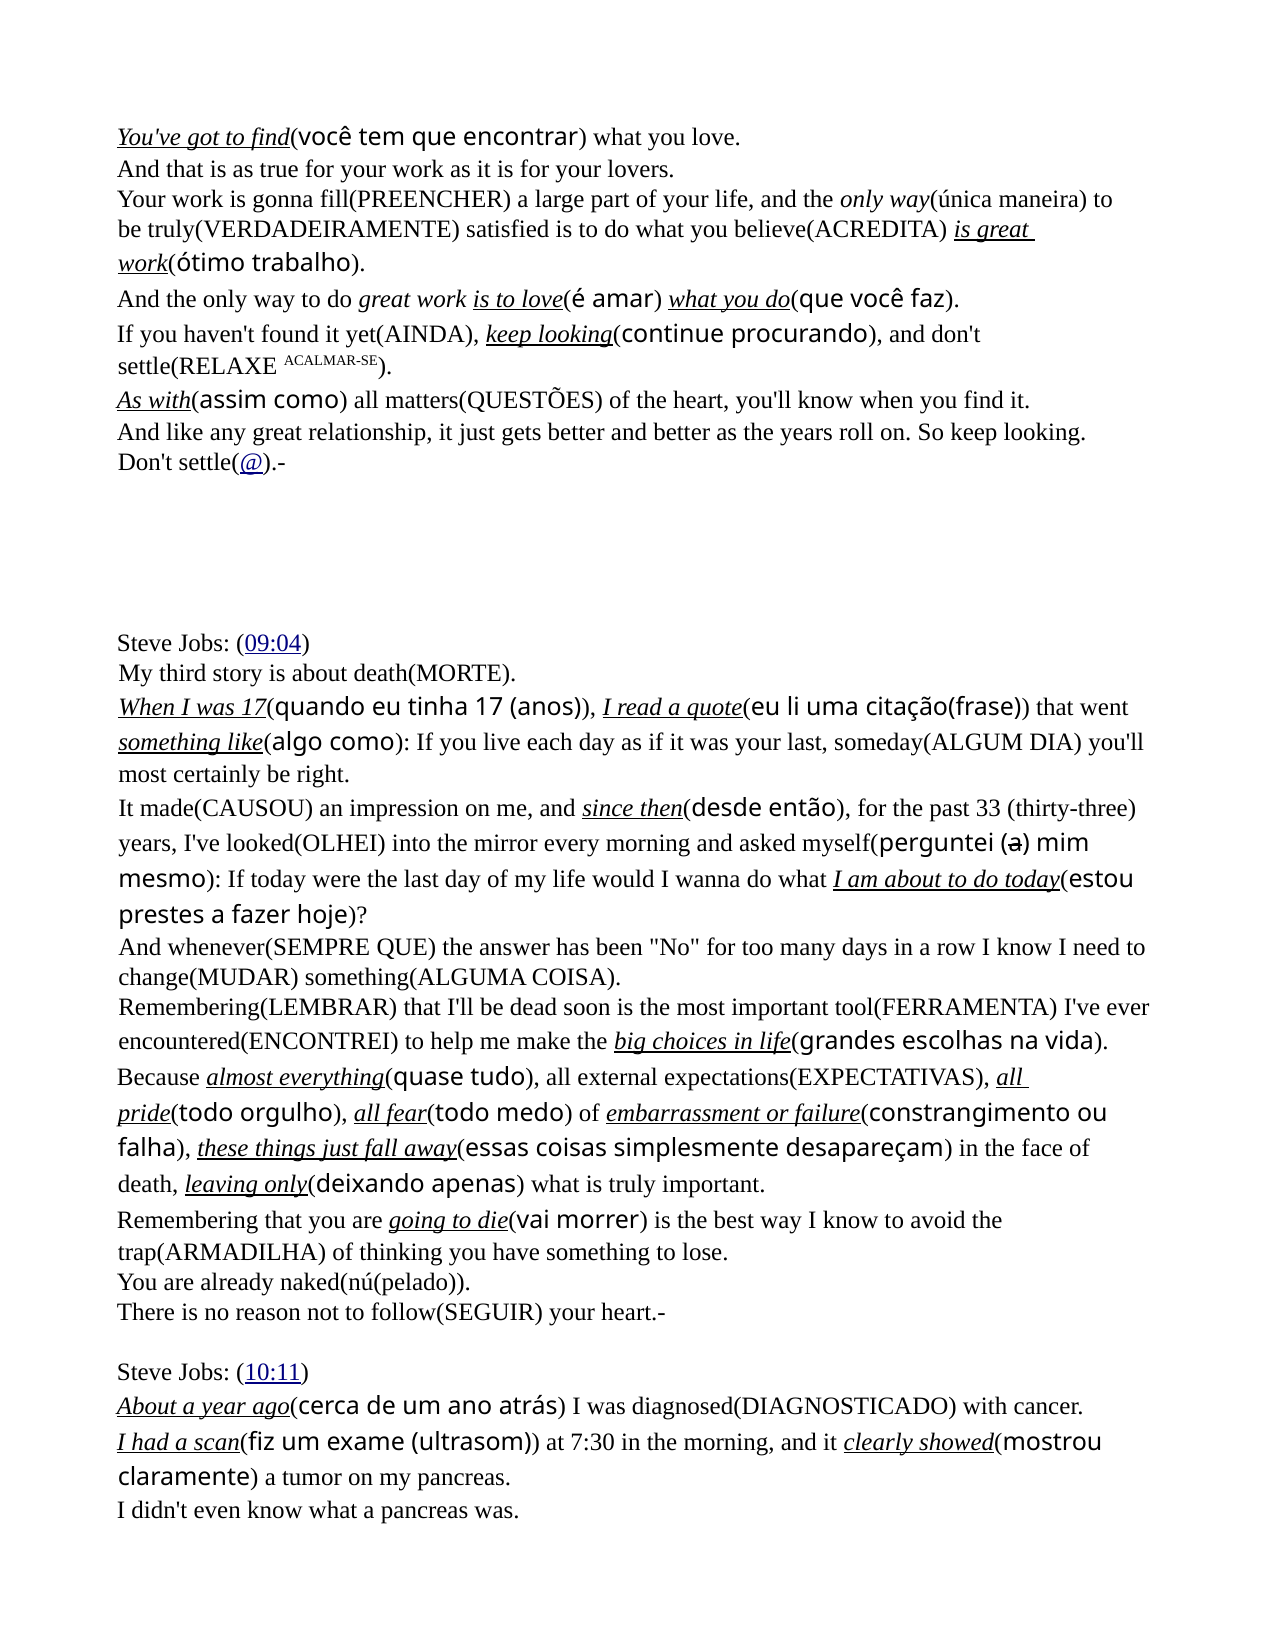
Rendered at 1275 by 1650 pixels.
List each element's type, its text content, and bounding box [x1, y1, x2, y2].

text You are already naked(nú(pelado)). [117, 1267, 1126, 1296]
text And the only way to do great work is to love(é amar) what you do(que você faz). [117, 280, 1126, 314]
text My third story is about death(MORTE). [118, 658, 1157, 687]
text Because almost everything(quase tudo), all external expectations(EXPECTATIVAS), all pride(todo orgulho), all fear(todo medo) of embarrassment or failure(constrangimento ou falha), these things just fall away(essas coisas simplesmente desapareçam) in the face of death, leaving only(deixando apenas) what is truly important. [117, 1059, 1126, 1200]
text Remembering(LEMBRAR) that I'll be dead soon is the most important tool(FERRAMENTA) I've ever encountered(ENCONTREI) to help me make the big choices in life(grandes escolhas na vida). [118, 992, 1157, 1057]
text And that is as true for your work as it is for your lovers. [117, 154, 1126, 183]
text Steve Jobs: (10:11) [117, 1357, 1126, 1386]
text You've got to find(você tem que encontrar) what you love. [117, 118, 1126, 152]
text It made(CAUSOU) an impression on me, and since then(desde então), for the past 33 (thirty-three) years, I've looked(OLHEI) into the mirror every morning and asked myself(perguntei (a) mim mesmo): If today were the last day of my life would I wanna do what I am about to do today(estou prestes a fazer hoje)? [118, 789, 1157, 931]
text There is no reason not to follow(SEGUIR) your heart.- [117, 1297, 1126, 1326]
text Steve Jobs: (09:04) [117, 628, 1126, 657]
text I didn't even know what a pancreas was. [117, 1495, 1126, 1523]
text And whenever(SEMPRE QUE) the answer has been "No" for too many days in a row I know I need to change(MUDAR) something(ALGUMA COISA). [118, 932, 1157, 991]
text And like any great relationship, it just gets better and better as the years roll on. So keep looking. Don't settle(@).- [117, 417, 1126, 476]
text I had a scan(fiz um exame (ultrasom)) at 7:30 in the morning, and it clearly showed(mostrou claramente) a tumor on my pancreas. [117, 1423, 1126, 1493]
text About a year ago(cerca de um ano atrás) I was diagnosed(DIAGNOSTICADO) with cancer. [117, 1387, 1126, 1422]
text When I was 17(quando eu tinha 17 (anos)), I read a quote(eu li uma citação(frase)) that went something like(algo como): If you live each day as if it was your last, someday(ALGUM DIA) you'll most certainly be right. [118, 688, 1157, 788]
text Remembering that you are going to die(vai morrer) is the best way I know to avoid the trap(ARMADILHA) of thinking you have something to lose. [117, 1202, 1126, 1266]
text If you haven't found it yet(AINDA), keep looking(continue procurando), and don't settle(RELAXE ACALMAR-SE). [117, 316, 1126, 380]
text As with(assim como) all matters(QUESTÕES) of the heart, you'll know when you find it. [117, 381, 1126, 416]
text Your work is gonna fill(PREENCHER) a large part of your life, and the only way(única maneira) to be truly(VERDADEIRAMENTE) satisfied is to do what you believe(ACREDITA) is great work(ótimo trabalho). [117, 184, 1126, 278]
